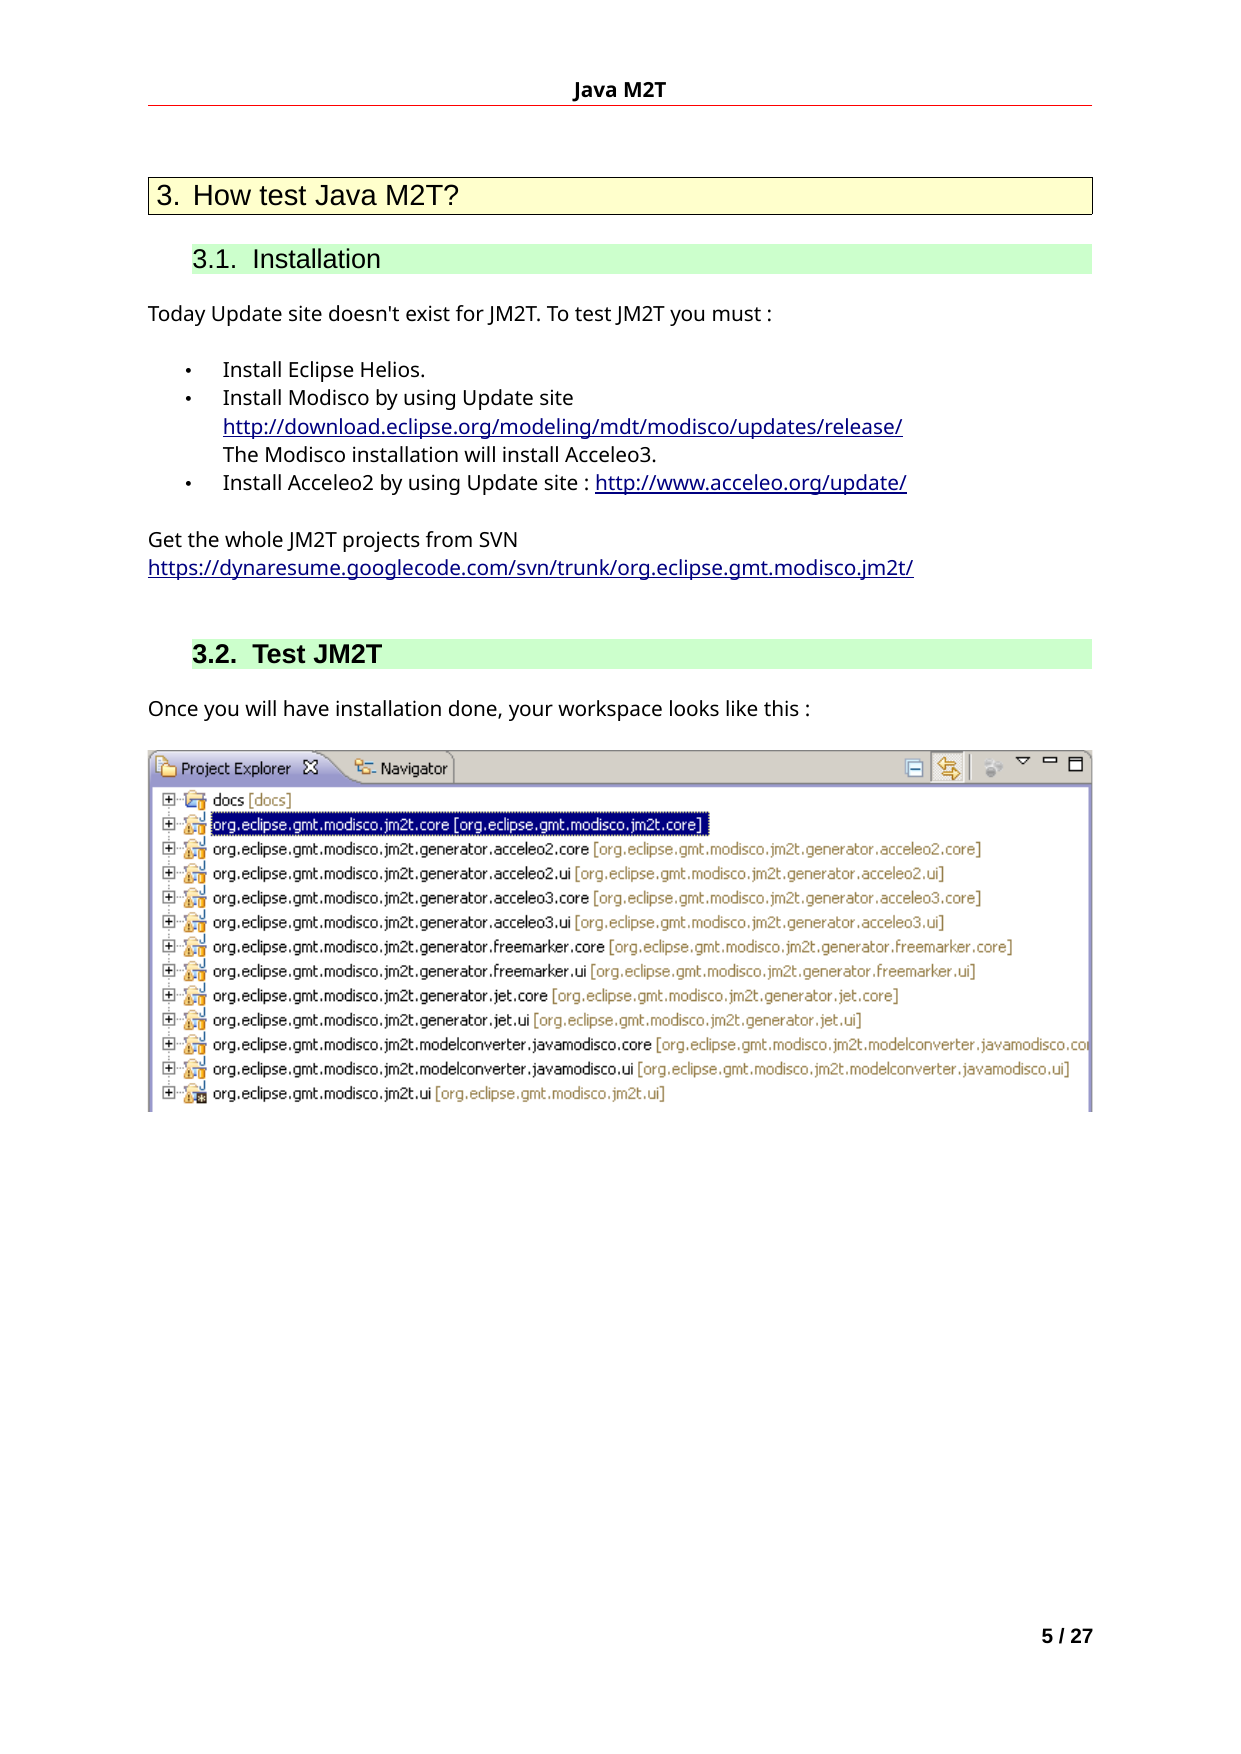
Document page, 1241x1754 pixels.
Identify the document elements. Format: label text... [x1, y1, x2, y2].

list Install Modisco by using Update site http://download.eclipse.org/modeling/mdt/modisco/updates/release/ [185, 383, 1092, 440]
subtitle Installation [192, 244, 1092, 274]
text Get the whole JM2T projects from SVN https://dynaresume.googlecode.com/svn/trunk/org.eclipse.gmt.modisco.jm2t/ [148, 525, 1092, 581]
list Install Acceleo2 by using Update site : http://www.acceleo.org/update/ [185, 468, 1092, 496]
subtitle How test Java M2T? [149, 178, 1092, 214]
text Once you will have installation done, your workspace looks like this : [148, 694, 1092, 722]
text Today Update site doesn't exist for JM2T. To test JM2T you must : [148, 299, 1092, 327]
subtitle Test JM2T [192, 639, 1092, 669]
list The Modisco installation will install Acceleo3. [185, 440, 1092, 468]
list Install Eclipse Helios. [185, 355, 1092, 383]
